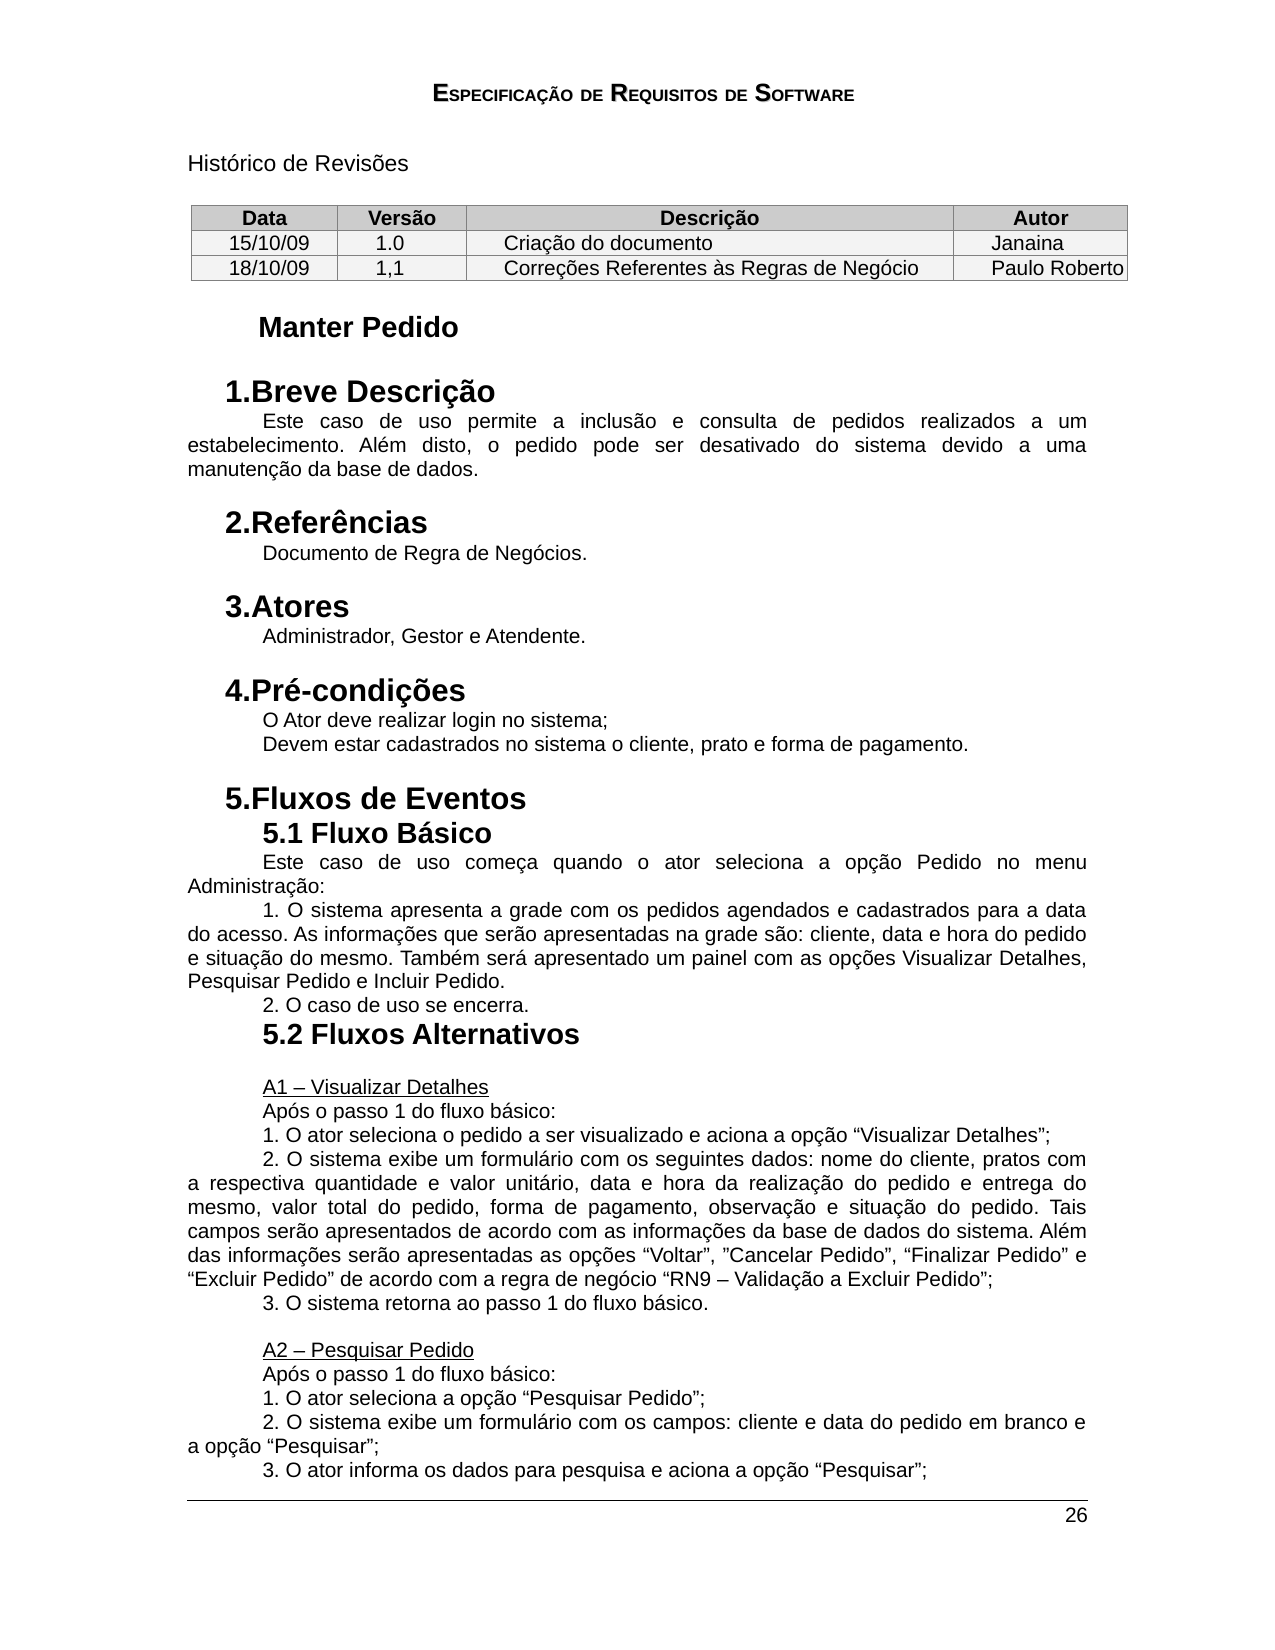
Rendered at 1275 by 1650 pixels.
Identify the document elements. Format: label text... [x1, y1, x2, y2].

text 1. O ator seleciona a opção “Pesquisar Pedido”; [187, 1386, 1088, 1410]
text 2. O sistema exibe um formulário com os seguintes dados: nome do cliente, pratos com a respectiva quantidade e valor unitário, data e hora da realização do pedido e entrega do mesmo, valor total do pedido, forma de pagamento, observação e situação do pedido. Tais campos serão apresentados de acordo com as informações da base de dados do sistema. Além das informações serão apresentadas as opções “Voltar”, ”Cancelar Pedido”, “Finalizar Pedido” e “Excluir Pedido” de acordo com a regra de negócio “RN9 – Validação a Excluir Pedido”; [187, 1147, 1088, 1290]
subtitle Atores [187, 588, 1088, 624]
table_cell Criação do documento [467, 231, 953, 255]
text Devem estar cadastrados no sistema o cliente, prato e forma de pagamento. [187, 732, 1088, 756]
subtitle Breve Descrição [187, 373, 1088, 409]
text 3. O sistema retorna ao passo 1 do fluxo básico. [187, 1290, 1088, 1314]
text Após o passo 1 do fluxo básico: [187, 1362, 1088, 1386]
table_cell Correções Referentes às Regras de Negócio [467, 256, 953, 280]
table_header Autor [954, 206, 1127, 230]
table_header Versão [338, 206, 466, 230]
subtitle Pré-condições [187, 672, 1088, 708]
text 1. O ator seleciona o pedido a ser visualizado e aciona a opção “Visualizar Detalhes”; [187, 1123, 1088, 1147]
text Manter Pedido [187, 310, 1088, 343]
text O Ator deve realizar login no sistema; [187, 708, 1088, 732]
text Documento de Regra de Negócios. [187, 540, 1088, 564]
text A1 – Visualizar Detalhes [187, 1075, 1088, 1099]
table_cell 1.0 [338, 231, 466, 255]
text Administrador, Gestor e Atendente. [187, 624, 1088, 648]
table_cell Janaina [954, 231, 1127, 255]
subtitle Referências [187, 504, 1088, 540]
subtitle 5.2 Fluxos Alternativos [187, 1017, 1088, 1051]
text 2. O caso de uso se encerra. [187, 993, 1088, 1017]
text A2 – Pesquisar Pedido [187, 1338, 1088, 1362]
text Este caso de uso começa quando o ator seleciona a opção Pedido no menu Administração: [187, 849, 1088, 897]
table_cell Paulo Roberto [954, 256, 1127, 280]
table_cell 1,1 [338, 256, 466, 280]
table_cell 18/10/09 [192, 256, 337, 280]
text 2. O sistema exibe um formulário com os campos: cliente e data do pedido em branco e a opção “Pesquisar”; [187, 1410, 1088, 1458]
text Histórico de Revisões [187, 150, 1088, 176]
subtitle 5.1 Fluxo Básico [187, 816, 1088, 849]
table_header Descrição [467, 206, 953, 230]
subtitle Fluxos de Eventos [187, 780, 1088, 816]
table_header Data [192, 206, 337, 230]
text 1. O sistema apresenta a grade com os pedidos agendados e cadastrados para a data do acesso. As informações que serão apresentadas na grade são: cliente, data e hora do pedido e situação do mesmo. Também será apresentado um painel com as opções Visualizar Detalhes, Pesquisar Pedido e Incluir Pedido. [187, 897, 1088, 993]
table_cell 15/10/09 [192, 231, 337, 255]
text Após o passo 1 do fluxo básico: [187, 1099, 1088, 1123]
text 3. O ator informa os dados para pesquisa e aciona a opção “Pesquisar”; [187, 1458, 1088, 1482]
text Este caso de uso permite a inclusão e consulta de pedidos realizados a um estabelecimento. Além disto, o pedido pode ser desativado do sistema devido a uma manutenção da base de dados. [187, 409, 1088, 481]
